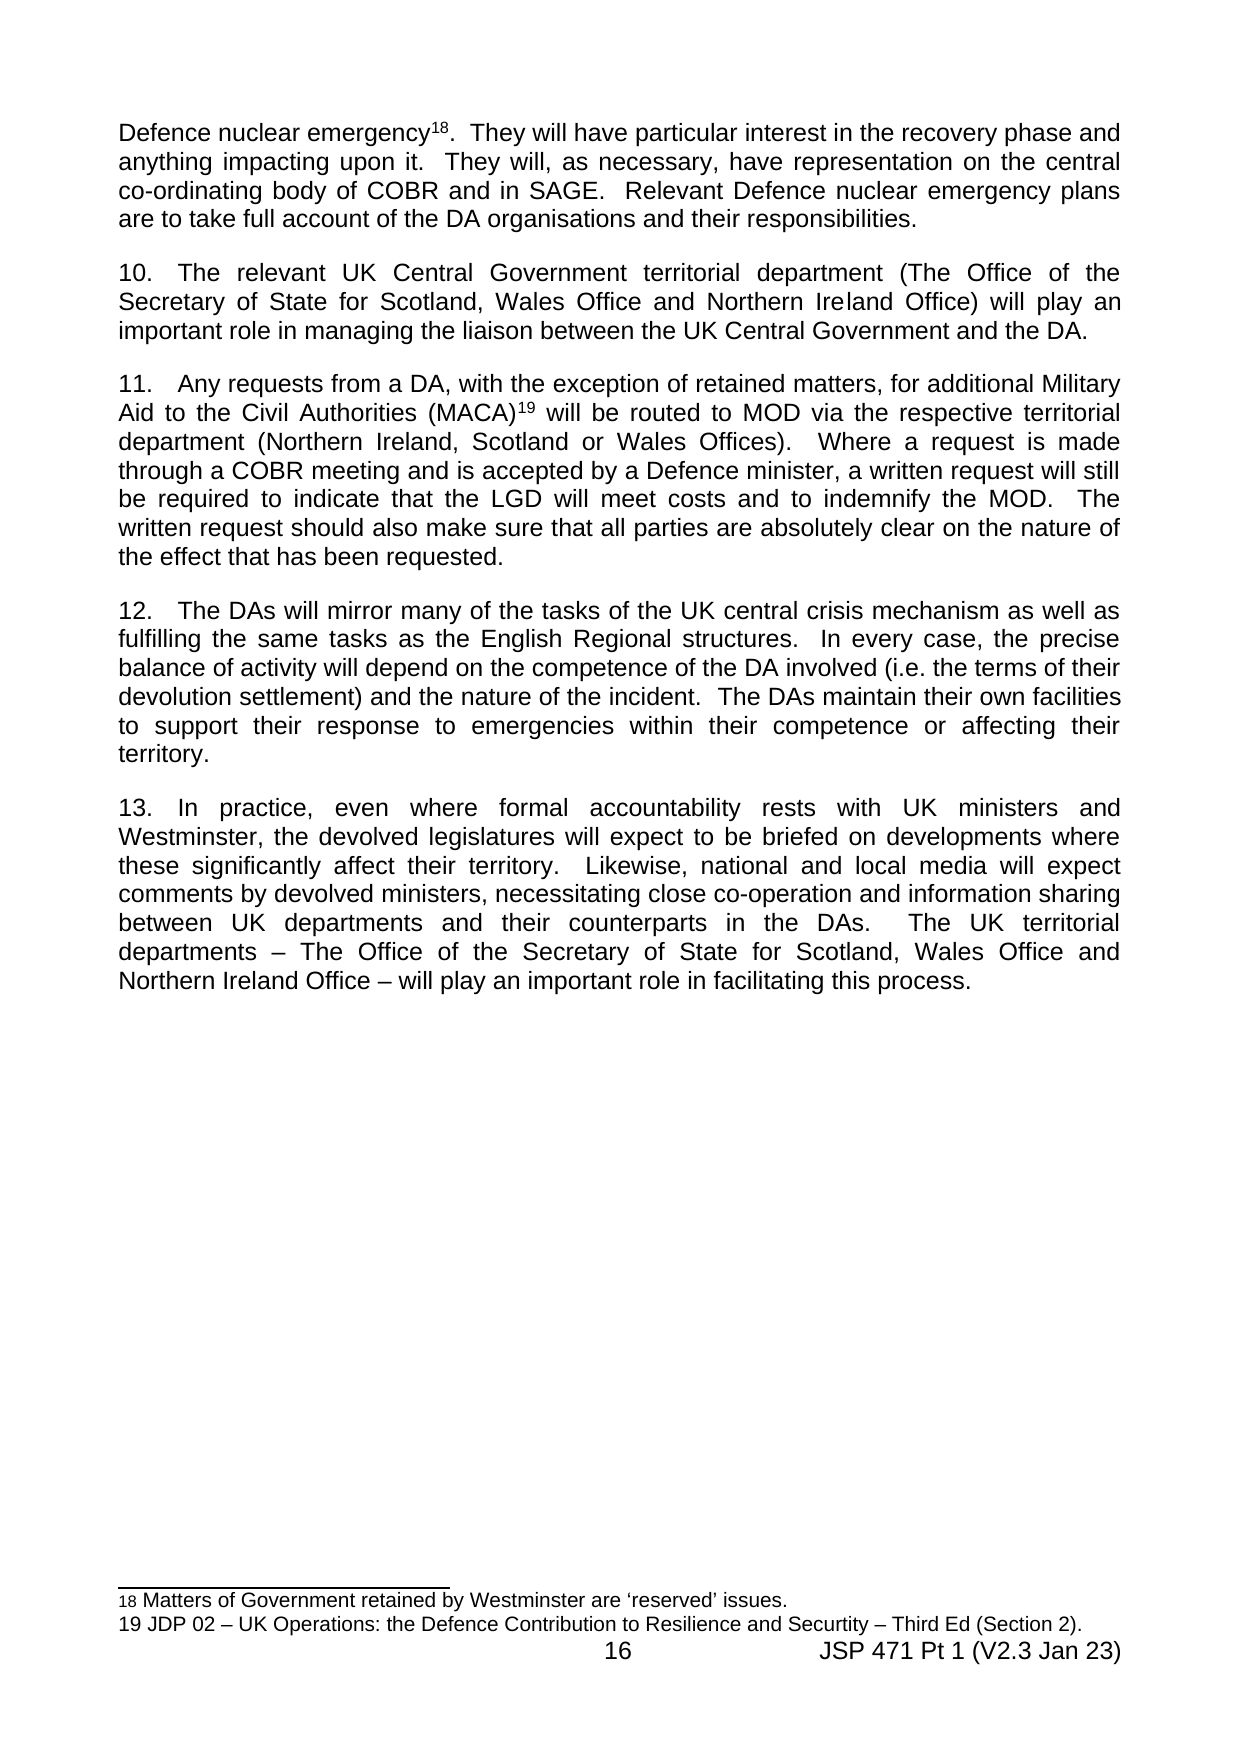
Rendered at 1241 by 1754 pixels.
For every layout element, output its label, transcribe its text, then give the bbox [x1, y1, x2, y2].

list The relevant UK Central Government territorial department (The Office of the Secretary of State for Scotland, Wales Office and Northern Ireland Office) will play an important role in managing the liaison between the UK Central Government and the DA. [118, 258, 1122, 344]
list Any requests from a DA, with the exception of retained matters, for additional Military Aid to the Civil Authorities (MACA) will be routed to MOD via the respective territorial department (Northern Ireland, Scotland or Wales Offices). Where a request is made through a COBR meeting and is accepted by a Defence minister, a written request will still be required to indicate that the LGD will meet costs and to indemnify the MOD. The written request should also make sure that all parties are absolutely clear on the nature of the effect that has been requested. [118, 369, 1122, 571]
list Defence nuclear emergency. They will have particular interest in the recovery phase and anything impacting upon it. They will, as necessary, have representation on the central co-ordinating body of COBR and in SAGE. Relevant Defence nuclear emergency plans are to take full account of the DA organisations and their responsibilities. [118, 118, 1122, 233]
list JDP 02 – UK Operations: the Defence Contribution to Resilience and Securtity – Third Ed (Section 2). [118, 1612, 1122, 1636]
list In practice, even where formal accountability rests with UK ministers and Westminster, the devolved legislatures will expect to be briefed on developments where these significantly affect their territory. Likewise, national and local media will expect comments by devolved ministers, necessitating close co-operation and information sharing between UK departments and their counterparts in the DAs. The UK territorial departments – The Office of the Secretary of State for Scotland, Wales Office and Northern Ireland Office – will play an important role in facilitating this process. [118, 793, 1122, 994]
list The DAs will mirror many of the tasks of the UK central crisis mechanism as well as fulfilling the same tasks as the English Regional structures. In every case, the precise balance of activity will depend on the competence of the DA involved (i.e. the terms of their devolution settlement) and the nature of the incident. The DAs maintain their own facilities to support their response to emergencies within their competence or affecting their territory. [118, 596, 1122, 768]
list Matters of Government retained by Westminster are ‘reserved’ issues. [118, 1588, 1122, 1612]
